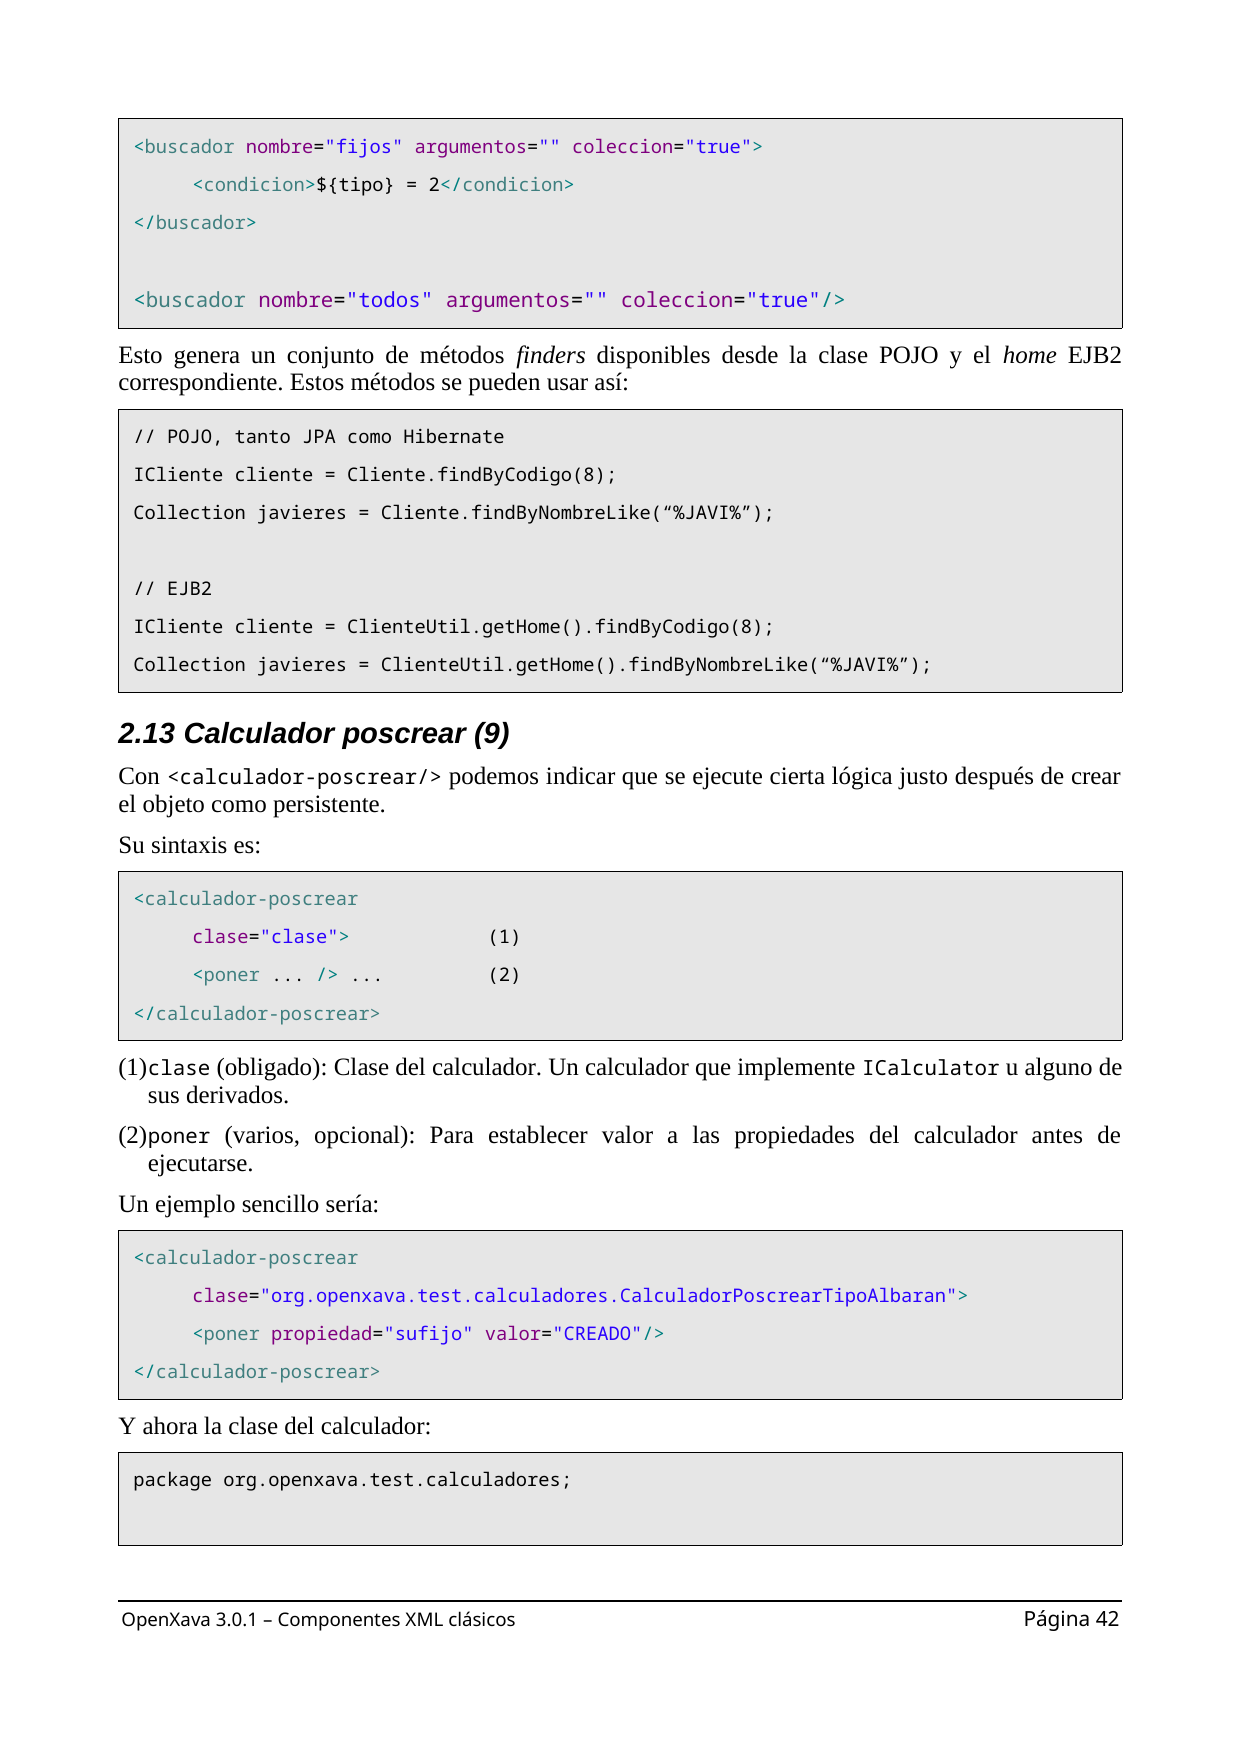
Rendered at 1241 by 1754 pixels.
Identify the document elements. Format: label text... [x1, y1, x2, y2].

text ICliente cliente = ClienteUtil.getHome().findByCodigo(8); [119, 599, 1122, 637]
text </buscador> [119, 194, 1122, 232]
text <buscador nombre="todos" argumentos="" coleccion="true"/> [119, 270, 1122, 328]
text <poner ... /> ... (2) [119, 947, 1122, 985]
text </calculador-poscrear> [119, 1344, 1122, 1399]
text <poner propiedad="sufijo" valor="CREADO"/> [119, 1306, 1122, 1344]
text package org.openxava.test.calculadores; [119, 1453, 1122, 1490]
text Y ahora la clase del calculador: [118, 1412, 1122, 1439]
text ICliente cliente = Cliente.findByCodigo(8); [119, 447, 1122, 485]
text Collection javieres = Cliente.findByNombreLike(“%JAVI%”); [119, 485, 1122, 523]
subtitle Calculador poscrear (9) [118, 717, 1122, 750]
text Con <calculador-poscrear/> podemos indicar que se ejecute cierta lógica justo después de crear el objeto como persistente. [118, 762, 1122, 818]
text </calculador-poscrear> [119, 985, 1122, 1040]
text clase="org.openxava.test.calculadores.CalculadorPoscrearTipoAlbaran"> [119, 1268, 1122, 1306]
text // POJO, tanto JPA como Hibernate [119, 410, 1122, 447]
text <calculador-poscrear [119, 1231, 1122, 1268]
list clase (obligado): Clase del calculador. Un calculador que implemente ICalculator u alguno de sus derivados. [118, 1053, 1122, 1109]
text <calculador-poscrear [119, 872, 1122, 909]
list poner (varios, opcional): Para establecer valor a las propiedades del calculador antes de ejecutarse. [118, 1121, 1122, 1177]
text Un ejemplo sencillo sería: [118, 1190, 1122, 1217]
text <condicion>${tipo} = 2</condicion> [119, 156, 1122, 194]
text // EJB2 [119, 561, 1122, 599]
text Su sintaxis es: [118, 831, 1122, 858]
text clase="clase"> (1) [119, 909, 1122, 947]
text Collection javieres = ClienteUtil.getHome().findByNombreLike(“%JAVI%”); [119, 637, 1122, 692]
text Esto genera un conjunto de métodos finders disponibles desde la clase POJO y el home EJB2 correspondiente. Estos métodos se pueden usar así: [118, 341, 1122, 396]
text <buscador nombre="fijos" argumentos="" coleccion="true"> [119, 119, 1122, 156]
